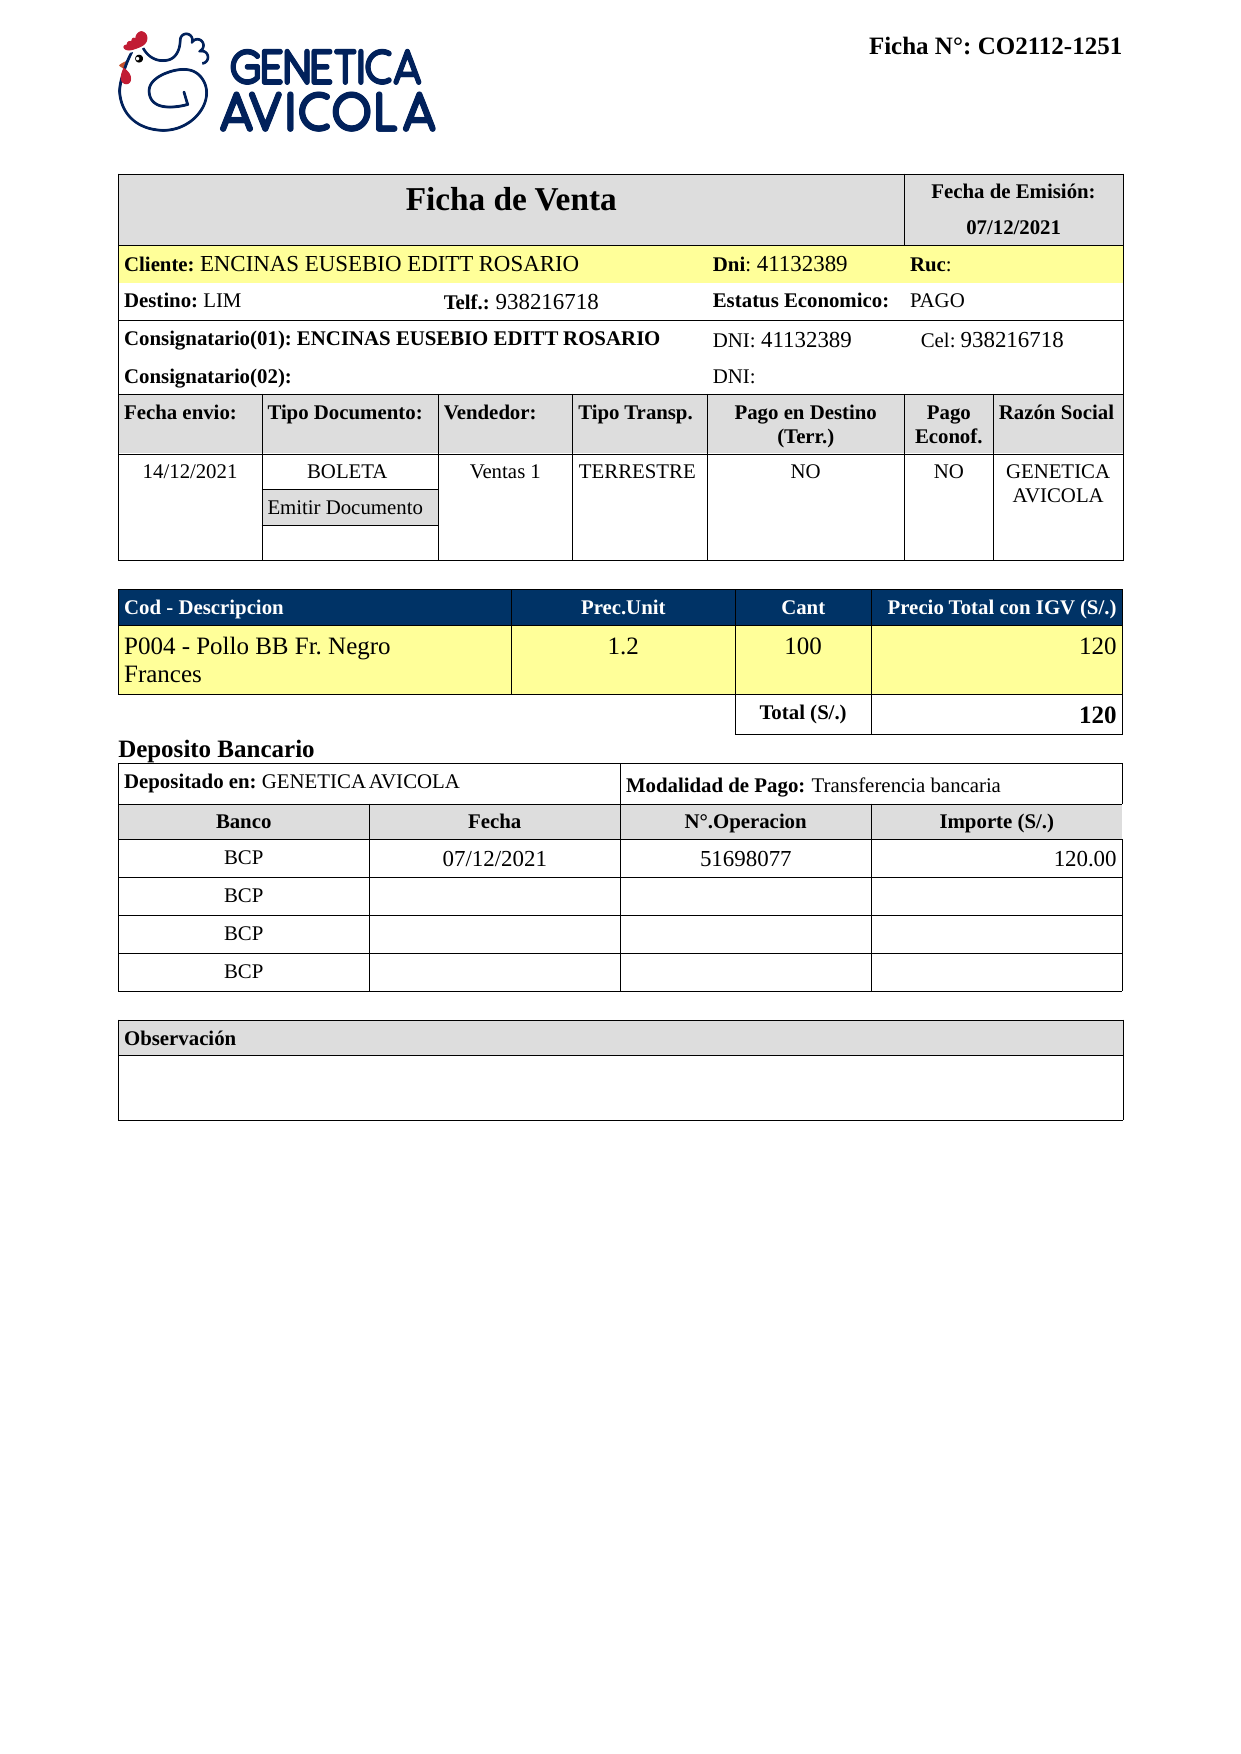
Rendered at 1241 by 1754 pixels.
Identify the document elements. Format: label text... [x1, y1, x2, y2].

table_header Observación [119, 1021, 1123, 1055]
table_cell Tipo Documento: [263, 395, 438, 453]
table_cell [621, 878, 871, 915]
table_cell DNI: [707, 358, 1123, 394]
table_cell 07/12/2021 [370, 840, 620, 877]
table_header Fecha de Emisión: [905, 175, 1123, 209]
table_cell BCP [119, 916, 369, 953]
table_cell [621, 954, 871, 991]
table_cell BCP [119, 878, 369, 915]
table_header Modalidad de Pago: Transferencia bancaria [621, 764, 1122, 803]
table_cell Importe (S/.) [872, 805, 1122, 839]
table_cell [370, 878, 620, 915]
table_cell 14/12/2021 [119, 455, 262, 560]
table_cell 51698077 [621, 840, 871, 877]
table_cell Pago Econof. [905, 395, 993, 453]
table_cell P004 - Pollo BB Fr. Negro Frances [119, 626, 511, 694]
table_header Cod - Descripcion [119, 590, 511, 625]
table_cell [621, 916, 871, 953]
table_cell NO [708, 455, 904, 560]
table_cell Cel: 938216718 [915, 321, 1123, 358]
table_cell Razón Social [994, 395, 1123, 453]
table_cell Destino: LIM [119, 283, 438, 320]
table_cell [370, 916, 620, 953]
table_header Cant [736, 590, 871, 625]
table_cell Consignatario(01): ENCINAS EUSEBIO EDITT ROSARIO [119, 321, 707, 358]
table_cell Pago en Destino (Terr.) [708, 395, 904, 453]
table_cell 120 [872, 626, 1122, 694]
table_cell Banco [119, 805, 369, 839]
table_cell Cliente: ENCINAS EUSEBIO EDITT ROSARIO [119, 246, 707, 283]
table_cell Consignatario(02): [119, 358, 707, 394]
picture [118, 31, 436, 132]
table_cell BCP [119, 954, 369, 991]
table_cell Telf.: 938216718 [438, 283, 707, 320]
text Deposito Bancario [118, 734, 1122, 763]
table_cell Ventas 1 [439, 455, 572, 560]
table_cell Emitir Documento [263, 490, 438, 525]
table_header Ficha de Venta [119, 175, 904, 245]
table_cell 120.00 [872, 840, 1122, 877]
table_header Depositado en: GENETICA AVICOLA [119, 764, 620, 803]
table_cell 100 [736, 626, 871, 694]
table_cell NO [905, 455, 993, 560]
table_cell Fecha envio: [119, 395, 262, 453]
table_cell [872, 878, 1122, 915]
table_header Precio Total con IGV (S/.) [872, 590, 1122, 625]
table_cell Total (S/.) [736, 695, 871, 734]
table_cell [872, 954, 1122, 991]
table_cell [370, 954, 620, 991]
table_cell 07/12/2021 [905, 209, 1123, 245]
table_header Prec.Unit [512, 590, 735, 625]
table_cell 120 [872, 695, 1122, 734]
table_cell Estatus Economico: [707, 283, 904, 320]
table_cell GENETICA AVICOLA [994, 455, 1123, 560]
table_cell [511, 695, 735, 734]
table_cell Tipo Transp. [573, 395, 707, 453]
table_cell Ruc: [904, 246, 1123, 283]
table_cell BOLETA [263, 455, 438, 489]
table_cell Dni: 41132389 [707, 246, 904, 283]
table_cell [118, 695, 511, 734]
table_cell [263, 526, 438, 560]
table_cell Vendedor: [439, 395, 572, 453]
table_cell DNI: 41132389 [707, 321, 915, 358]
table_cell PAGO [904, 283, 1123, 320]
table_cell N°.Operacion [621, 805, 871, 839]
table_cell 1.2 [512, 626, 735, 694]
table_cell Fecha [370, 805, 620, 839]
table_cell [872, 916, 1122, 953]
table_cell [119, 1056, 1123, 1119]
table_cell BCP [119, 840, 369, 877]
table_cell TERRESTRE [573, 455, 707, 560]
